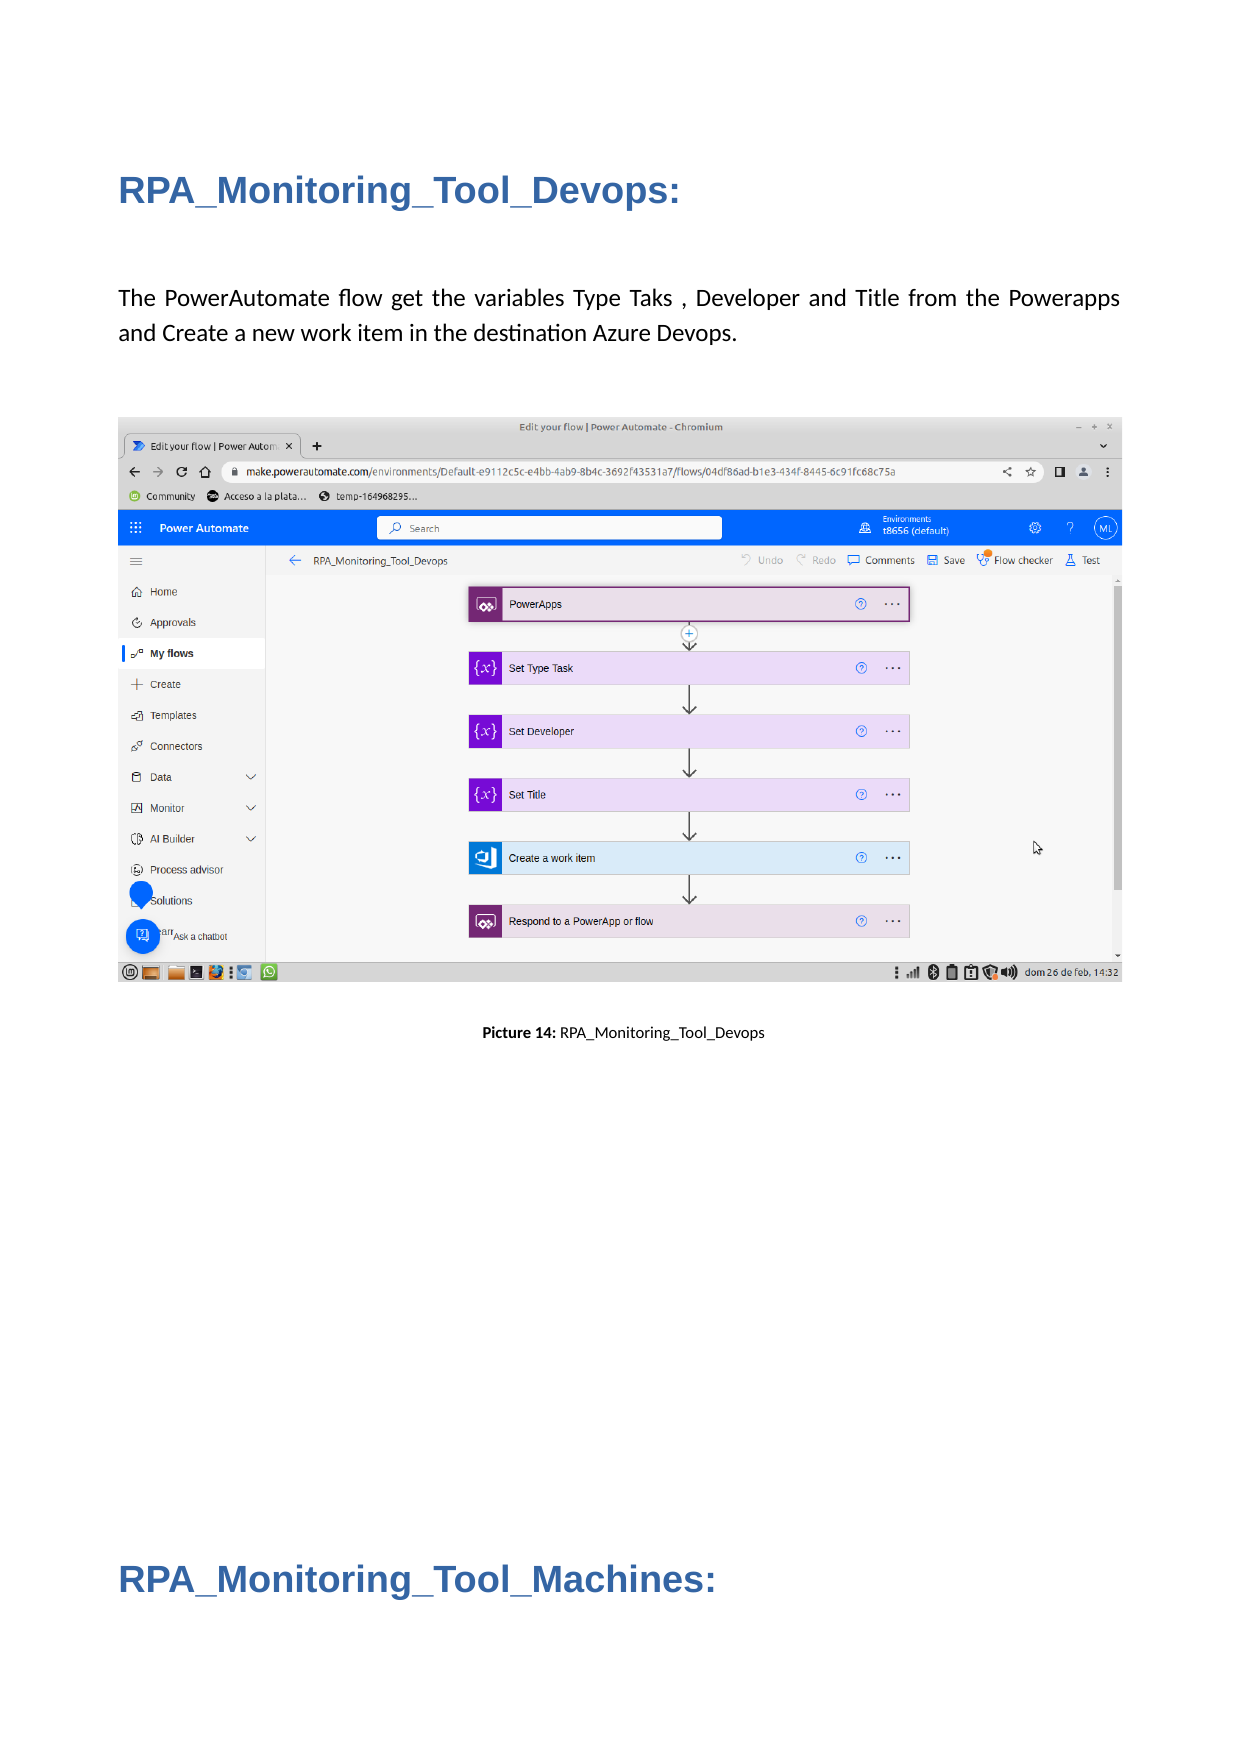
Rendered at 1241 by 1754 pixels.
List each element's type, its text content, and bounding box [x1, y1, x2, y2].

text Picture 14: RPA_Monitoring_Tool_Devops [118, 1023, 1122, 1043]
text The PowerAutomate flow get the variables Type Taks , Developer and Title from the Powerapps and Create a new work item in the destination Azure Devops. [118, 282, 1122, 347]
text RPA_Monitoring_Tool_Machines: [118, 1556, 1122, 1600]
text RPA_Monitoring_Tool_Devops: [118, 168, 1122, 211]
picture [118, 417, 1123, 982]
